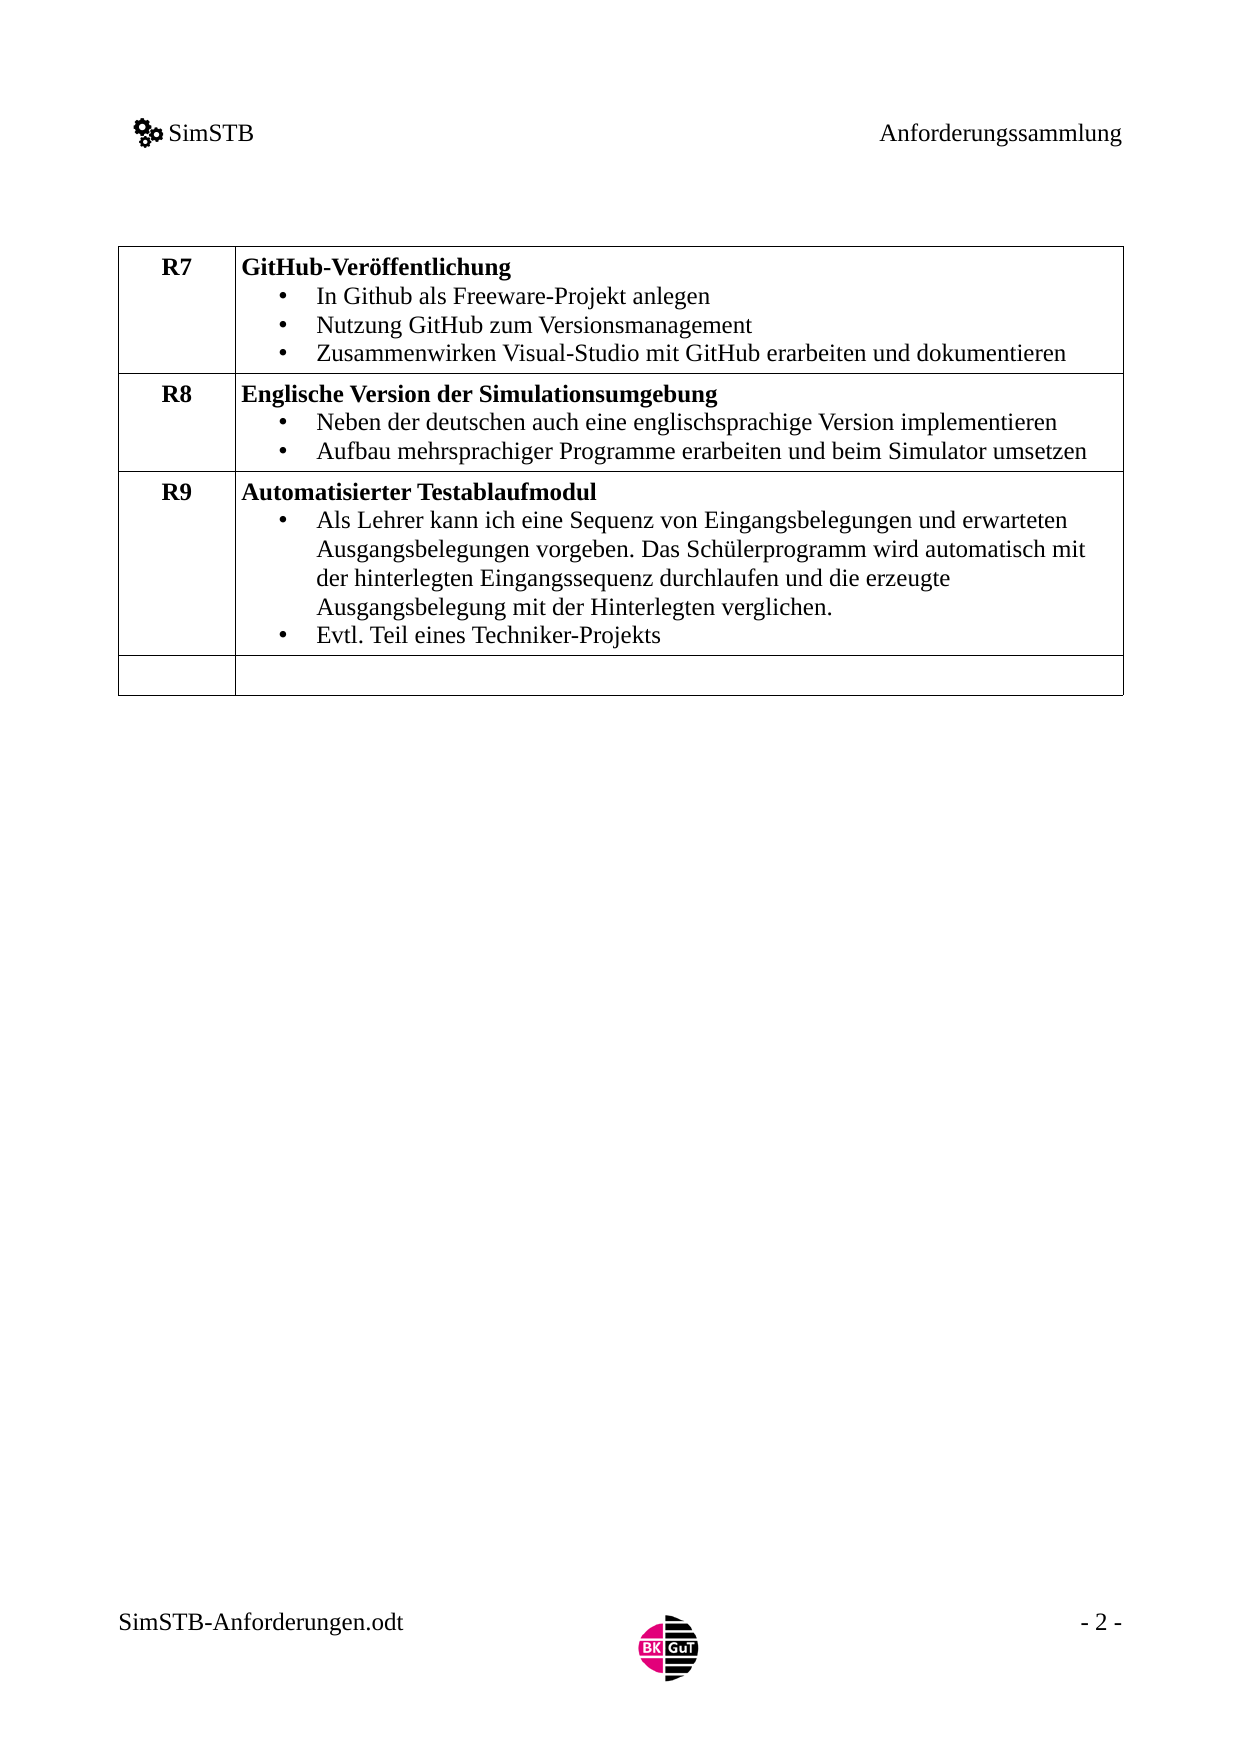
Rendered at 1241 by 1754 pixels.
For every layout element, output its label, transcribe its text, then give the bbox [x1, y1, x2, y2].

table_cell R8 [119, 374, 235, 471]
table_cell [236, 656, 1123, 695]
table_header GitHub-Veröffentlichung In Github als Freeware-Projekt anlegen Nutzung GitHub zum Versionsmanagement Zusammenwirken Visual-Studio mit GitHub erarbeiten und dokumentieren [236, 247, 1123, 373]
picture [133, 118, 164, 148]
table_header R7 [119, 247, 235, 373]
table_cell Automatisierter Testablaufmodul Als Lehrer kann ich eine Sequenz von Eingangsbelegungen und erwarteten Ausgangsbelegungen vorgeben. Das Schülerprogramm wird automatisch mit der hinterlegten Eingangssequenz durchlaufen und die erzeugte Ausgangsbelegung mit der Hinterlegten verglichen. Evtl. Teil eines Techniker-Projekts [236, 472, 1123, 655]
table_cell R9 [119, 472, 235, 655]
table_cell Englische Version der Simulationsumgebung Neben der deutschen auch eine englischsprachige Version implementieren Aufbau mehrsprachiger Programme erarbeiten und beim Simulator umsetzen [236, 374, 1123, 471]
picture [620, 1606, 709, 1691]
table_cell [119, 656, 235, 695]
